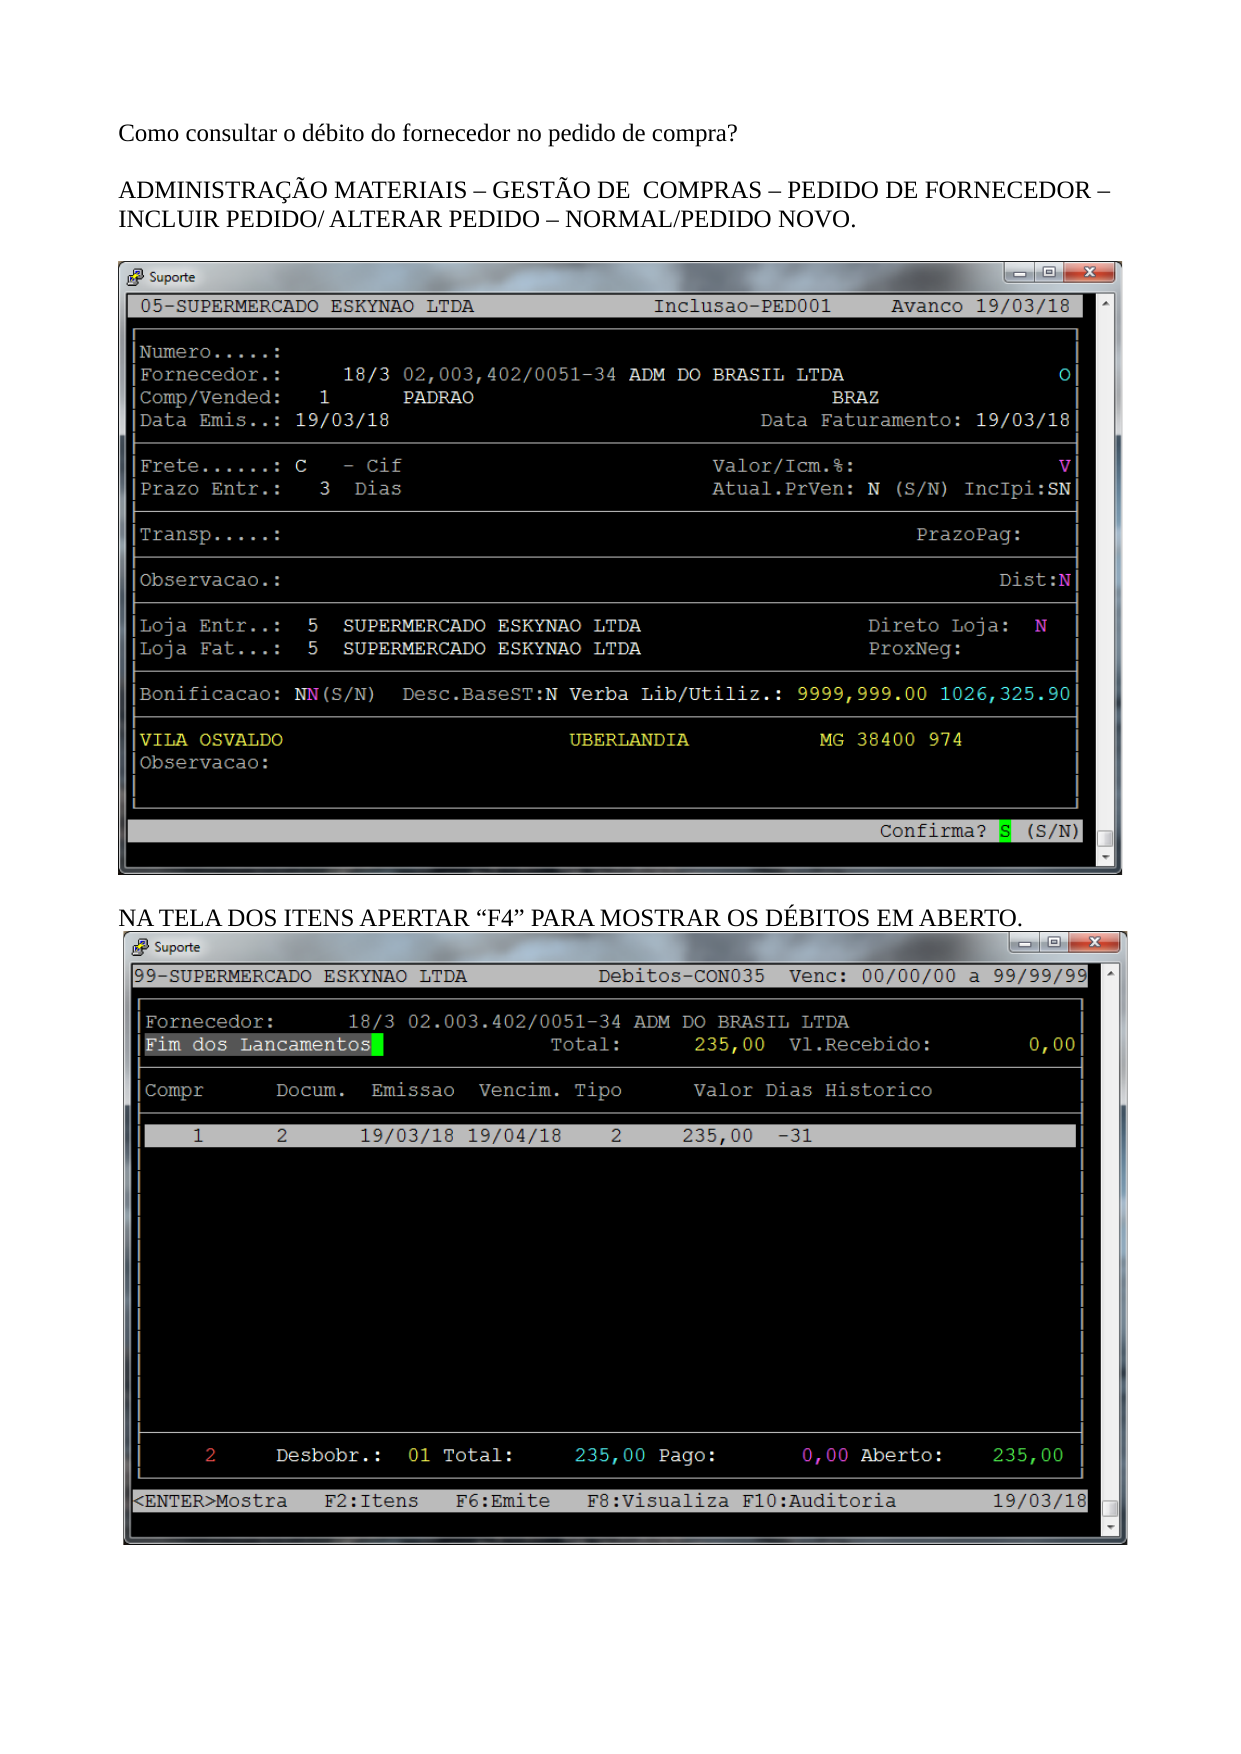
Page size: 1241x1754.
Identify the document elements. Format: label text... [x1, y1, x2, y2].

text ADMINISTRAÇÃO MATERIAIS – GESTÃO DE COMPRAS – PEDIDO DE FORNECEDOR – INCLUIR PEDIDO/ ALTERAR PEDIDO – NORMAL/PEDIDO NOVO. [118, 176, 1122, 233]
picture [123, 931, 1128, 1545]
text NA TELA DOS ITENS APERTAR “F4” PARA MOSTRAR OS DÉBITOS EM ABERTO. [118, 903, 1122, 1602]
text Como consultar o débito do fornecedor no pedido de compra? [118, 118, 1122, 147]
picture [118, 261, 1123, 875]
